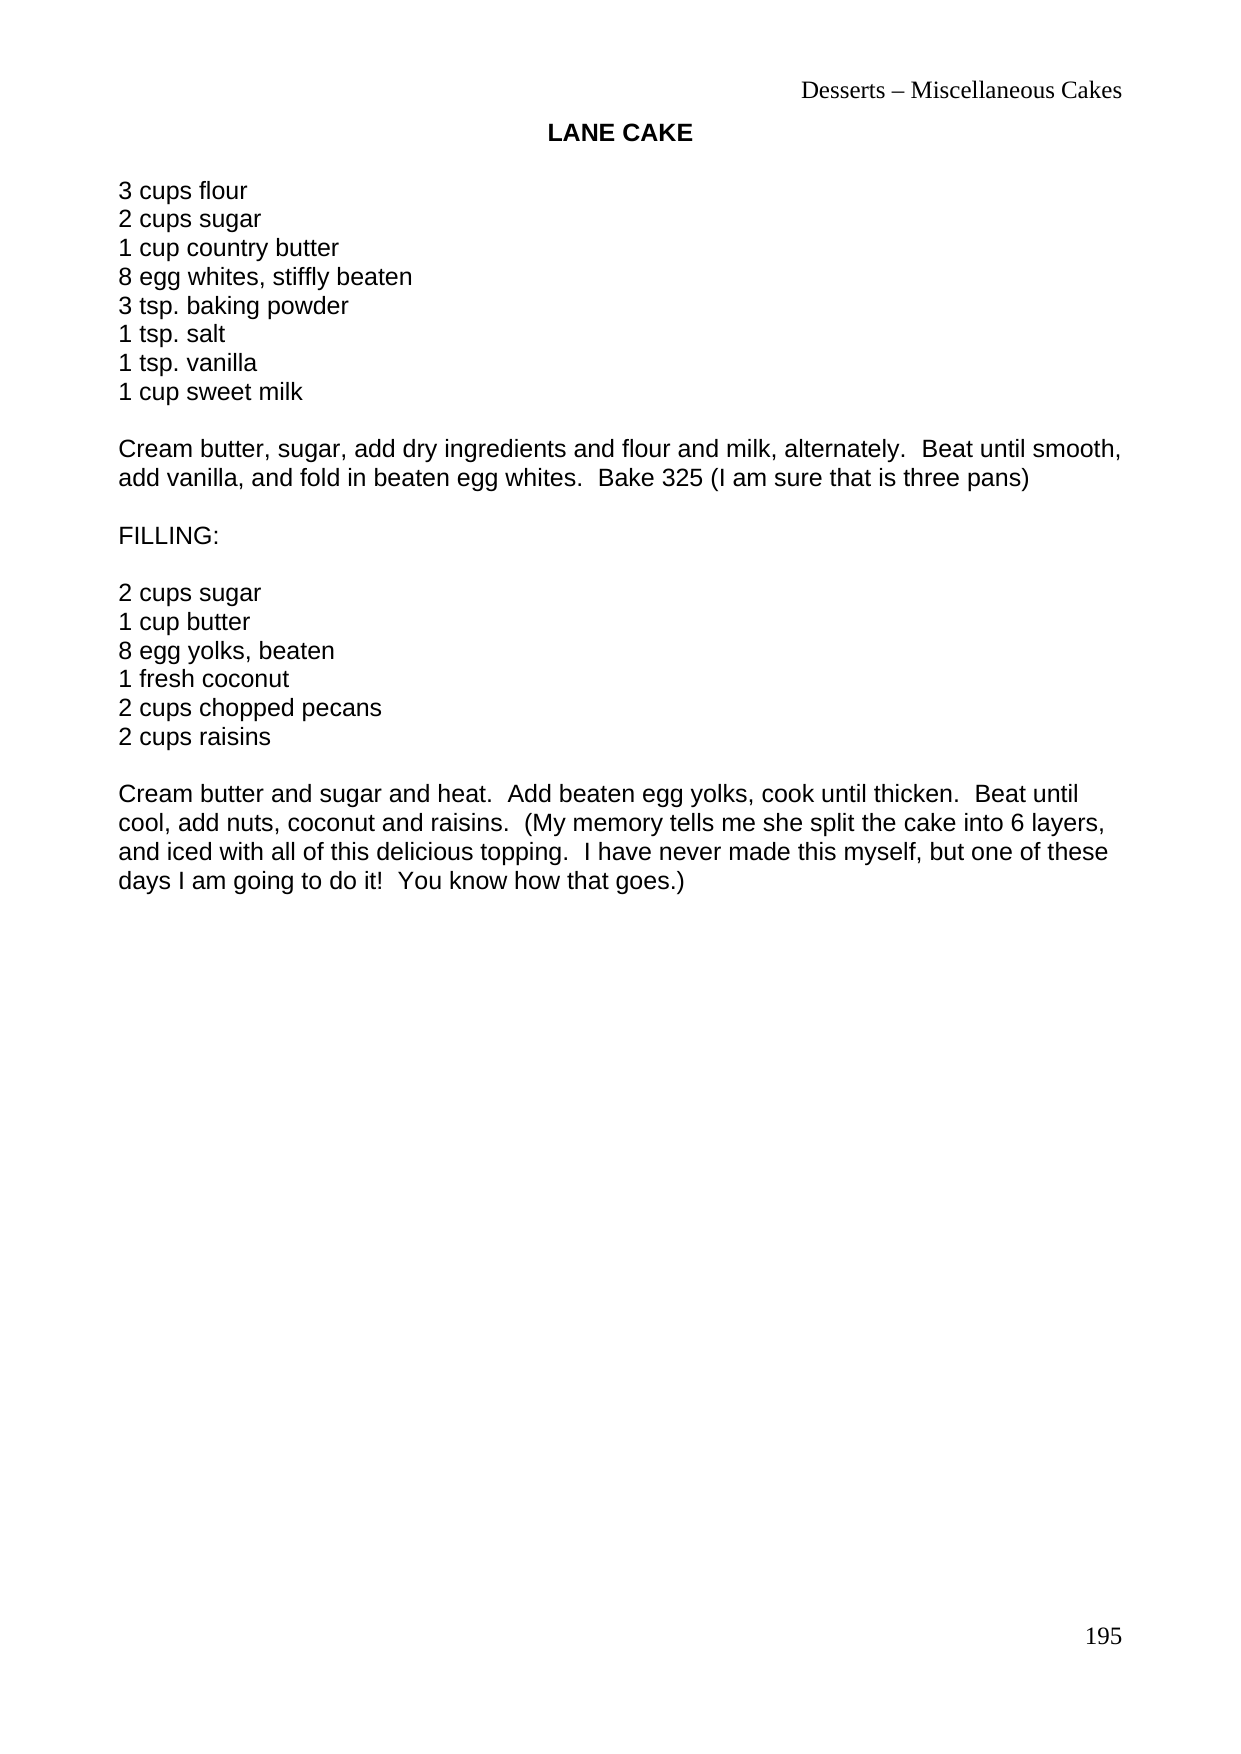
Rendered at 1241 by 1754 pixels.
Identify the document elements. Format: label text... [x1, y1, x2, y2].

text 1 cup sweet milk [118, 377, 1122, 406]
text 2 cups sugar [118, 578, 1122, 607]
text 1 tsp. salt [118, 319, 1122, 348]
text LANE CAKE [118, 118, 1122, 147]
text 3 cups flour [118, 176, 1122, 204]
text 2 cups sugar [118, 204, 1122, 233]
text Cream butter and sugar and heat. Add beaten egg yolks, cook until thicken. Beat until cool, add nuts, coconut and raisins. (My memory tells me she split the cake into 6 layers, and iced with all of this delicious topping. I have never made this myself, but one of these days I am going to do it! You know how that goes.) [118, 779, 1122, 894]
text 2 cups raisins [118, 722, 1122, 751]
text 8 egg yolks, beaten [118, 636, 1122, 664]
text 3 tsp. baking powder [118, 291, 1122, 319]
text Cream butter, sugar, add dry ingredients and flour and milk, alternately. Beat until smooth, add vanilla, and fold in beaten egg whites. Bake 325 (I am sure that is three pans) [118, 434, 1122, 492]
text 1 cup country butter [118, 233, 1122, 262]
text 1 tsp. vanilla [118, 348, 1122, 377]
text 1 fresh coconut [118, 664, 1122, 693]
text 8 egg whites, stiffly beaten [118, 262, 1122, 291]
text FILLING: [118, 521, 1122, 549]
text 1 cup butter [118, 607, 1122, 636]
text 2 cups chopped pecans [118, 693, 1122, 722]
